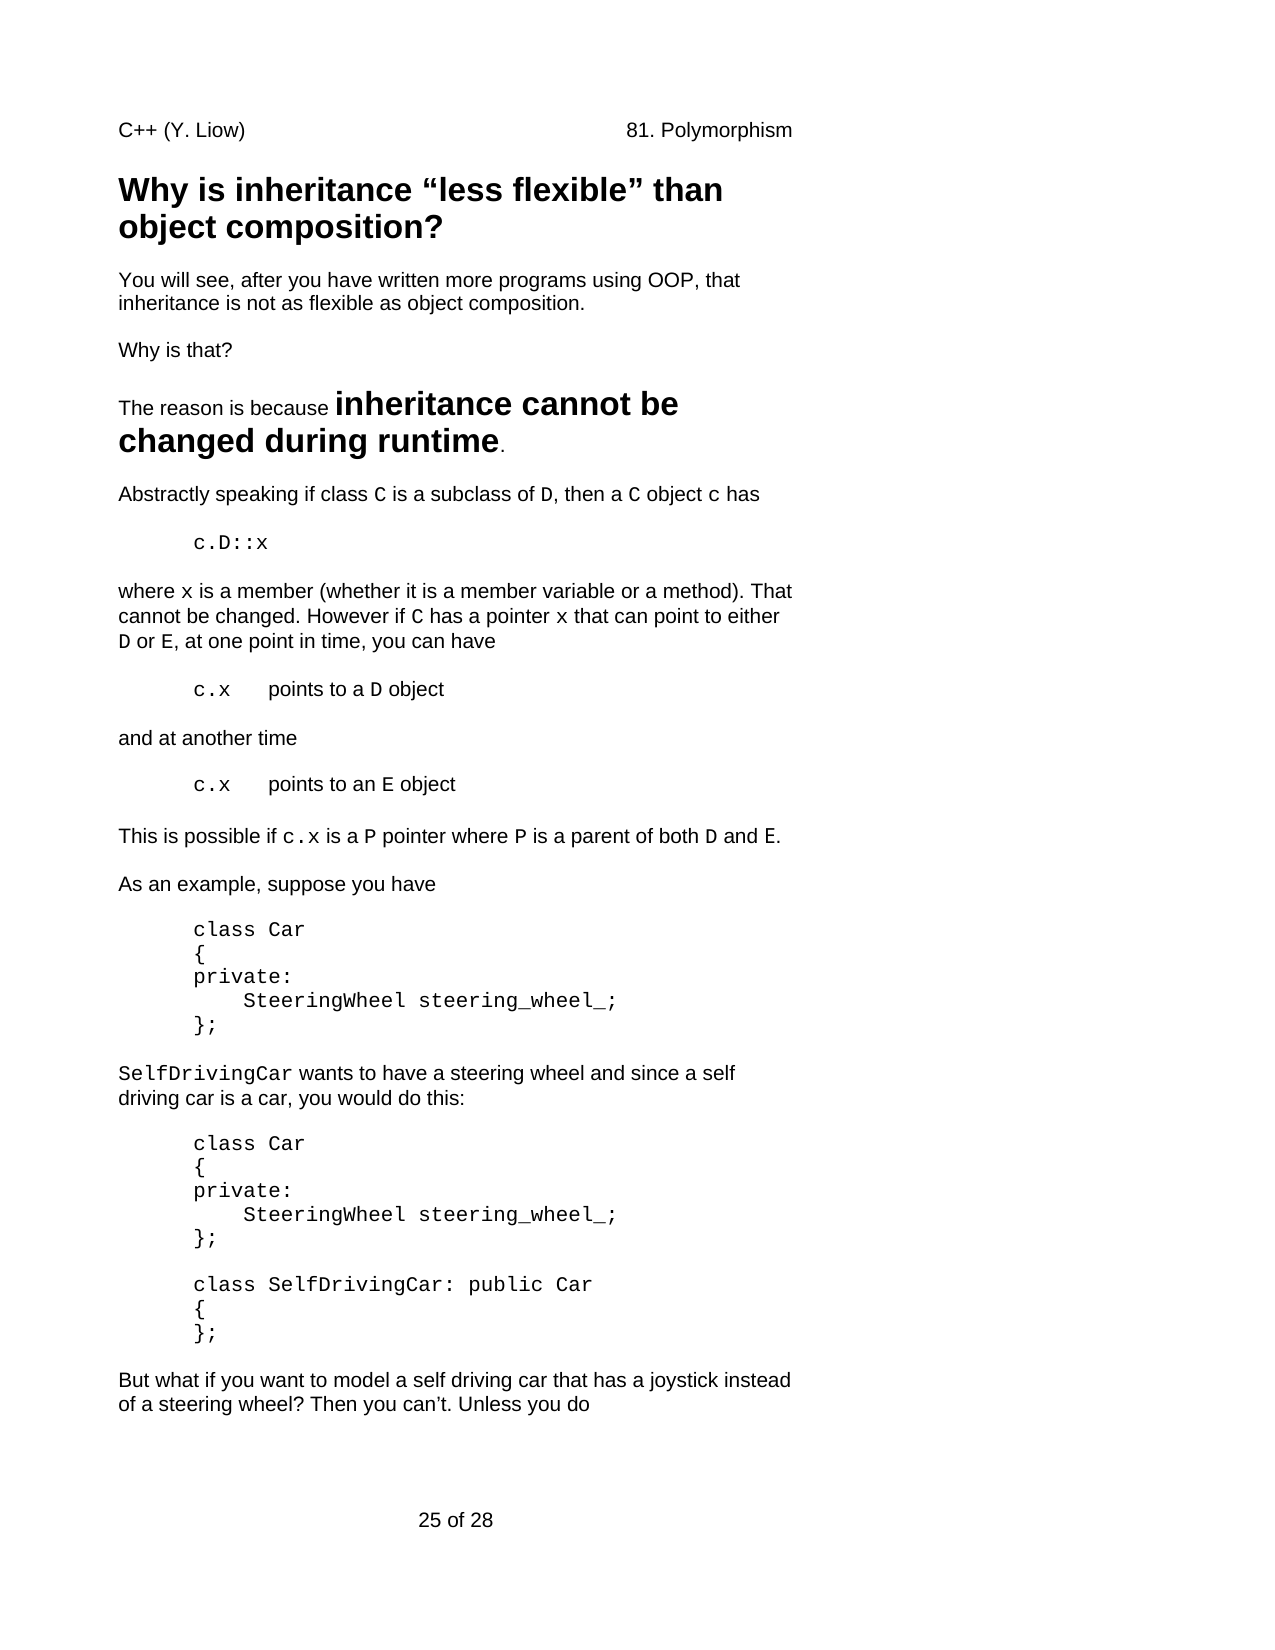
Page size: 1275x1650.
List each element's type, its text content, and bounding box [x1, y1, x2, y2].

text private: [118, 1180, 793, 1203]
text c.x points to an E object [118, 773, 793, 798]
text This is possible if c.x is a P pointer where P is a parent of both D and E. [118, 821, 793, 849]
text The reason is because inheritance cannot be changed during runtime. [118, 385, 793, 459]
text }; [118, 1322, 793, 1345]
text private: [118, 966, 793, 990]
text As an example, suppose you have [118, 873, 793, 896]
text SteeringWheel steering_wheel_; [118, 1203, 793, 1227]
text But what if you want to model a self driving car that has a joystick instead of a steering wheel? Then you can’t. Unless you do [118, 1369, 793, 1416]
text Why is inheritance “less flexible” than object composition? [118, 171, 793, 245]
text You will see, after you have written more programs using OOP, that inheritance is not as flexible as object composition. [118, 269, 793, 315]
text }; [118, 1014, 793, 1037]
text and at another time [118, 726, 793, 749]
text class SelfDrivingCar: public Car [118, 1274, 793, 1298]
text { [118, 1156, 793, 1180]
text Why is that? [118, 338, 793, 362]
text }; [118, 1227, 793, 1251]
text SelfDrivingCar wants to have a steering wheel and since a self driving car is a car, you would do this: [118, 1061, 793, 1109]
text c.x points to a D object [118, 678, 793, 703]
text { [118, 1298, 793, 1322]
text { [118, 943, 793, 966]
text where x is a member (whether it is a member variable or a method). That cannot be changed. However if C has a pointer x that can point to either D or E, at one point in time, you can have [118, 579, 793, 654]
text SteeringWheel steering_wheel_; [118, 990, 793, 1014]
text class Car [118, 1133, 793, 1156]
text Abstractly speaking if class C is a subclass of D, then a C object c has [118, 483, 793, 508]
text c.D::x [118, 531, 793, 556]
text class Car [118, 919, 793, 943]
